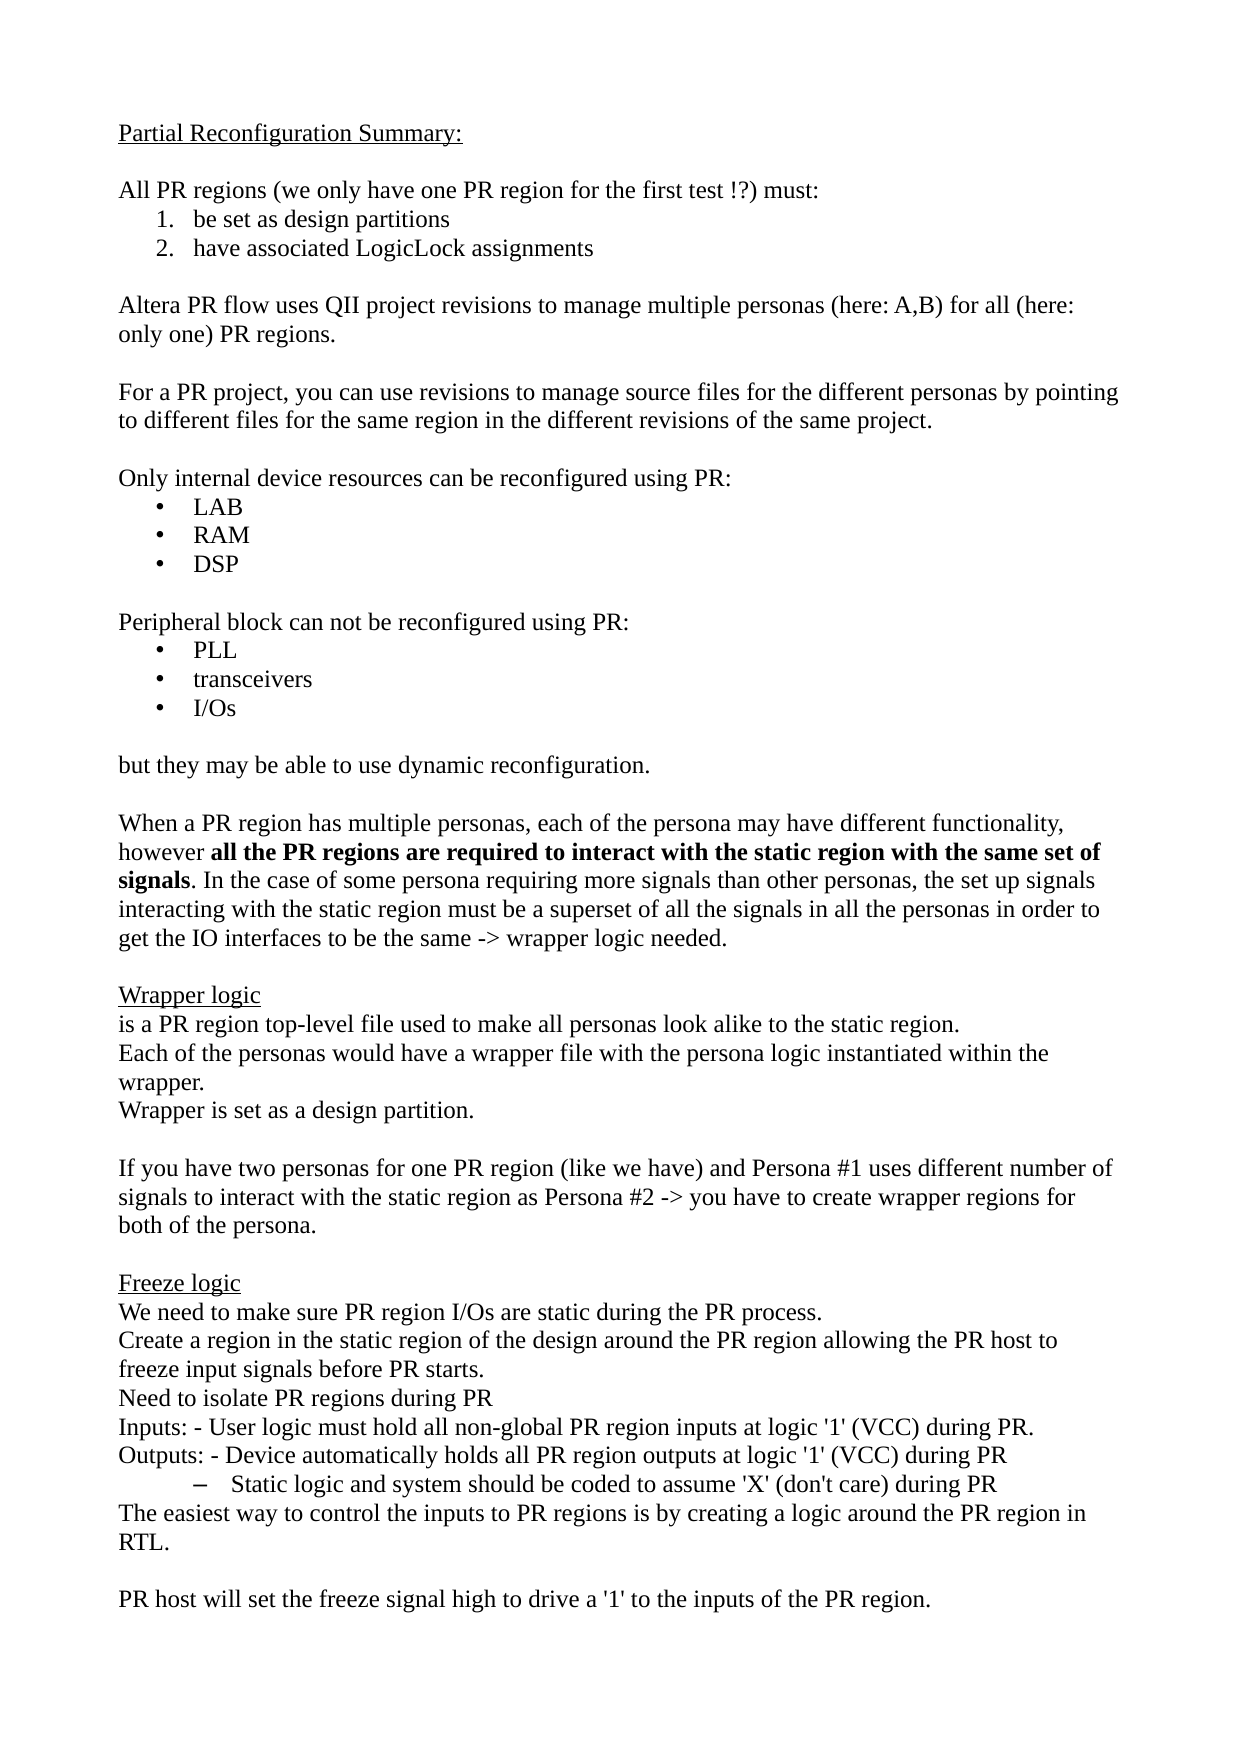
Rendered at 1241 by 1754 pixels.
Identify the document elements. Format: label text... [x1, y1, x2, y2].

text Each of the personas would have a wrapper file with the persona logic instantiated within the wrapper. [118, 1038, 1122, 1096]
list LAB [156, 492, 1122, 521]
list Static logic and system should be coded to assume 'X' (don't care) during PR [193, 1469, 1122, 1498]
text Wrapper is set as a design partition. [118, 1096, 1122, 1124]
text If you have two personas for one PR region (like we have) and Persona #1 uses different number of signals to interact with the static region as Persona #2 -> you have to create wrapper regions for both of the persona. [118, 1153, 1122, 1239]
list I/Os [156, 693, 1122, 722]
list be set as design partitions [156, 204, 1122, 233]
list have associated LogicLock assignments [156, 233, 1122, 262]
text We need to make sure PR region I/Os are static during the PR process. [118, 1297, 1122, 1326]
text All PR regions (we only have one PR region for the first test !?) must: [118, 176, 1122, 204]
text The easiest way to control the inputs to PR regions is by creating a logic around the PR region in RTL. [118, 1498, 1122, 1556]
text Peripheral block can not be reconfigured using PR: [118, 607, 1122, 636]
list RAM [156, 521, 1122, 549]
text but they may be able to use dynamic reconfiguration. [118, 751, 1122, 779]
list PLL [156, 636, 1122, 664]
text PR host will set the freeze signal high to drive a '1' to the inputs of the PR region. [118, 1584, 1122, 1613]
text is a PR region top-level file used to make all personas look alike to the static region. [118, 1009, 1122, 1038]
text Only internal device resources can be reconfigured using PR: [118, 463, 1122, 492]
text Inputs: - User logic must hold all non-global PR region inputs at logic '1' (VCC) during PR. [118, 1412, 1122, 1441]
text Partial Reconfiguration Summary: [118, 118, 1122, 147]
text Need to isolate PR regions during PR [118, 1383, 1122, 1412]
text Create a region in the static region of the design around the PR region allowing the PR host to freeze input signals before PR starts. [118, 1326, 1122, 1383]
text Freeze logic [118, 1268, 1122, 1297]
text For a PR project, you can use revisions to manage source files for the different personas by pointing to different files for the same region in the different revisions of the same project. [118, 377, 1122, 434]
text Wrapper logic [118, 981, 1122, 1009]
text Altera PR flow uses QII project revisions to manage multiple personas (here: A,B) for all (here: only one) PR regions. [118, 291, 1122, 348]
list DSP [156, 549, 1122, 578]
list transceivers [156, 664, 1122, 693]
text When a PR region has multiple personas, each of the persona may have different functionality, however all the PR regions are required to interact with the static region with the same set of signals. In the case of some persona requiring more signals than other personas, the set up signals interacting with the static region must be a superset of all the signals in all the personas in order to get the IO interfaces to be the same -> wrapper logic needed. [118, 808, 1122, 952]
text Outputs: - Device automatically holds all PR region outputs at logic '1' (VCC) during PR [118, 1441, 1122, 1469]
